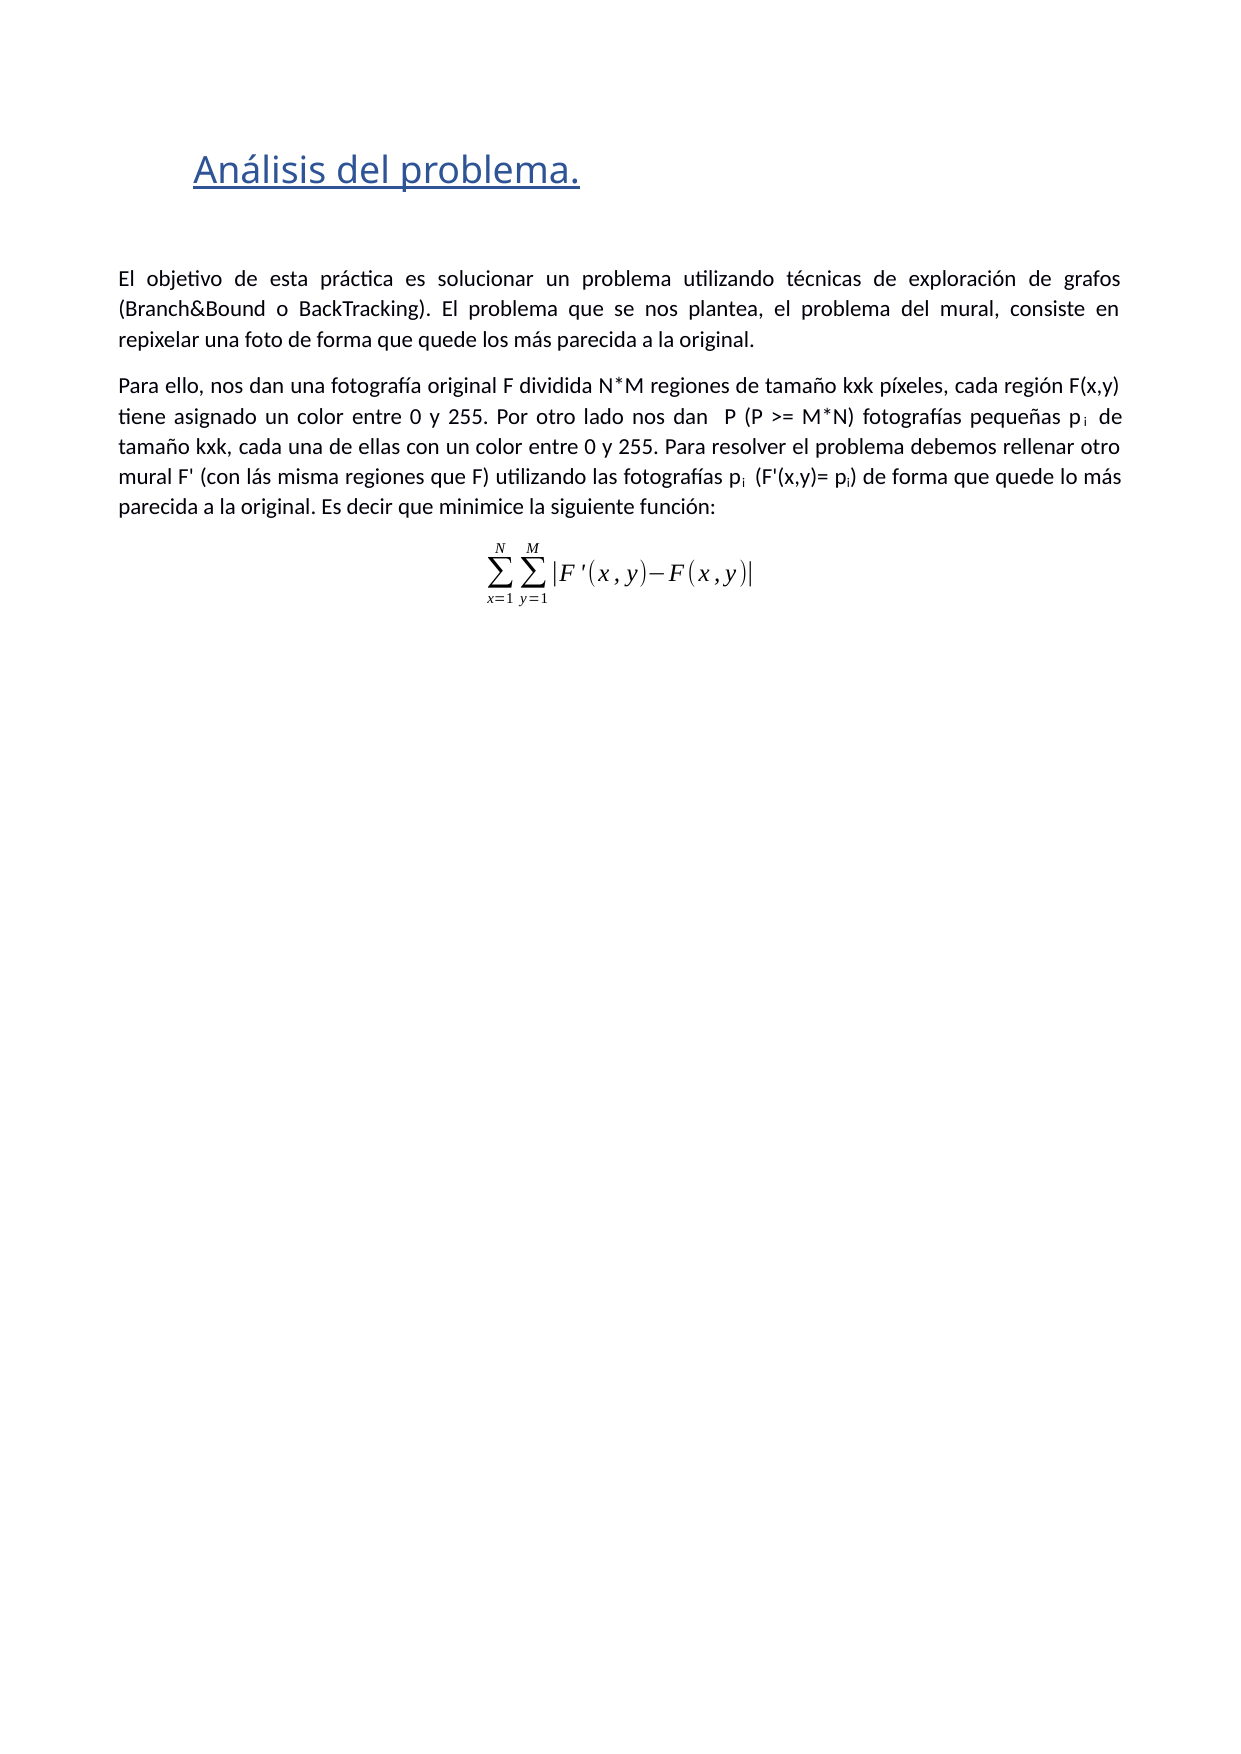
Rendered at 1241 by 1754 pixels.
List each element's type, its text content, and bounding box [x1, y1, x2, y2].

text El objetivo de esta práctica es solucionar un problema utilizando técnicas de exploración de grafos (Branch&Bound o BackTracking). El problema que se nos plantea, el problema del mural, consiste en repixelar una foto de forma que quede los más parecida a la original. [118, 264, 1122, 353]
text Para ello, nos dan una fotografía original F dividida N*M regiones de tamaño kxk píxeles, cada región F(x,y) tiene asignado un color entre 0 y 255. Por otro lado nos dan P (P >= M*N) fotografías pequeñas pi de tamaño kxk, cada una de ellas con un color entre 0 y 255. Para resolver el problema debemos rellenar otro mural F' (con lás misma regiones que F) utilizando las fotografías pi (F'(x,y)= pi) de forma que quede lo más parecida a la original. Es decir que minimice la siguiente función: [118, 372, 1122, 521]
subtitle Análisis del problema. [156, 143, 1122, 194]
